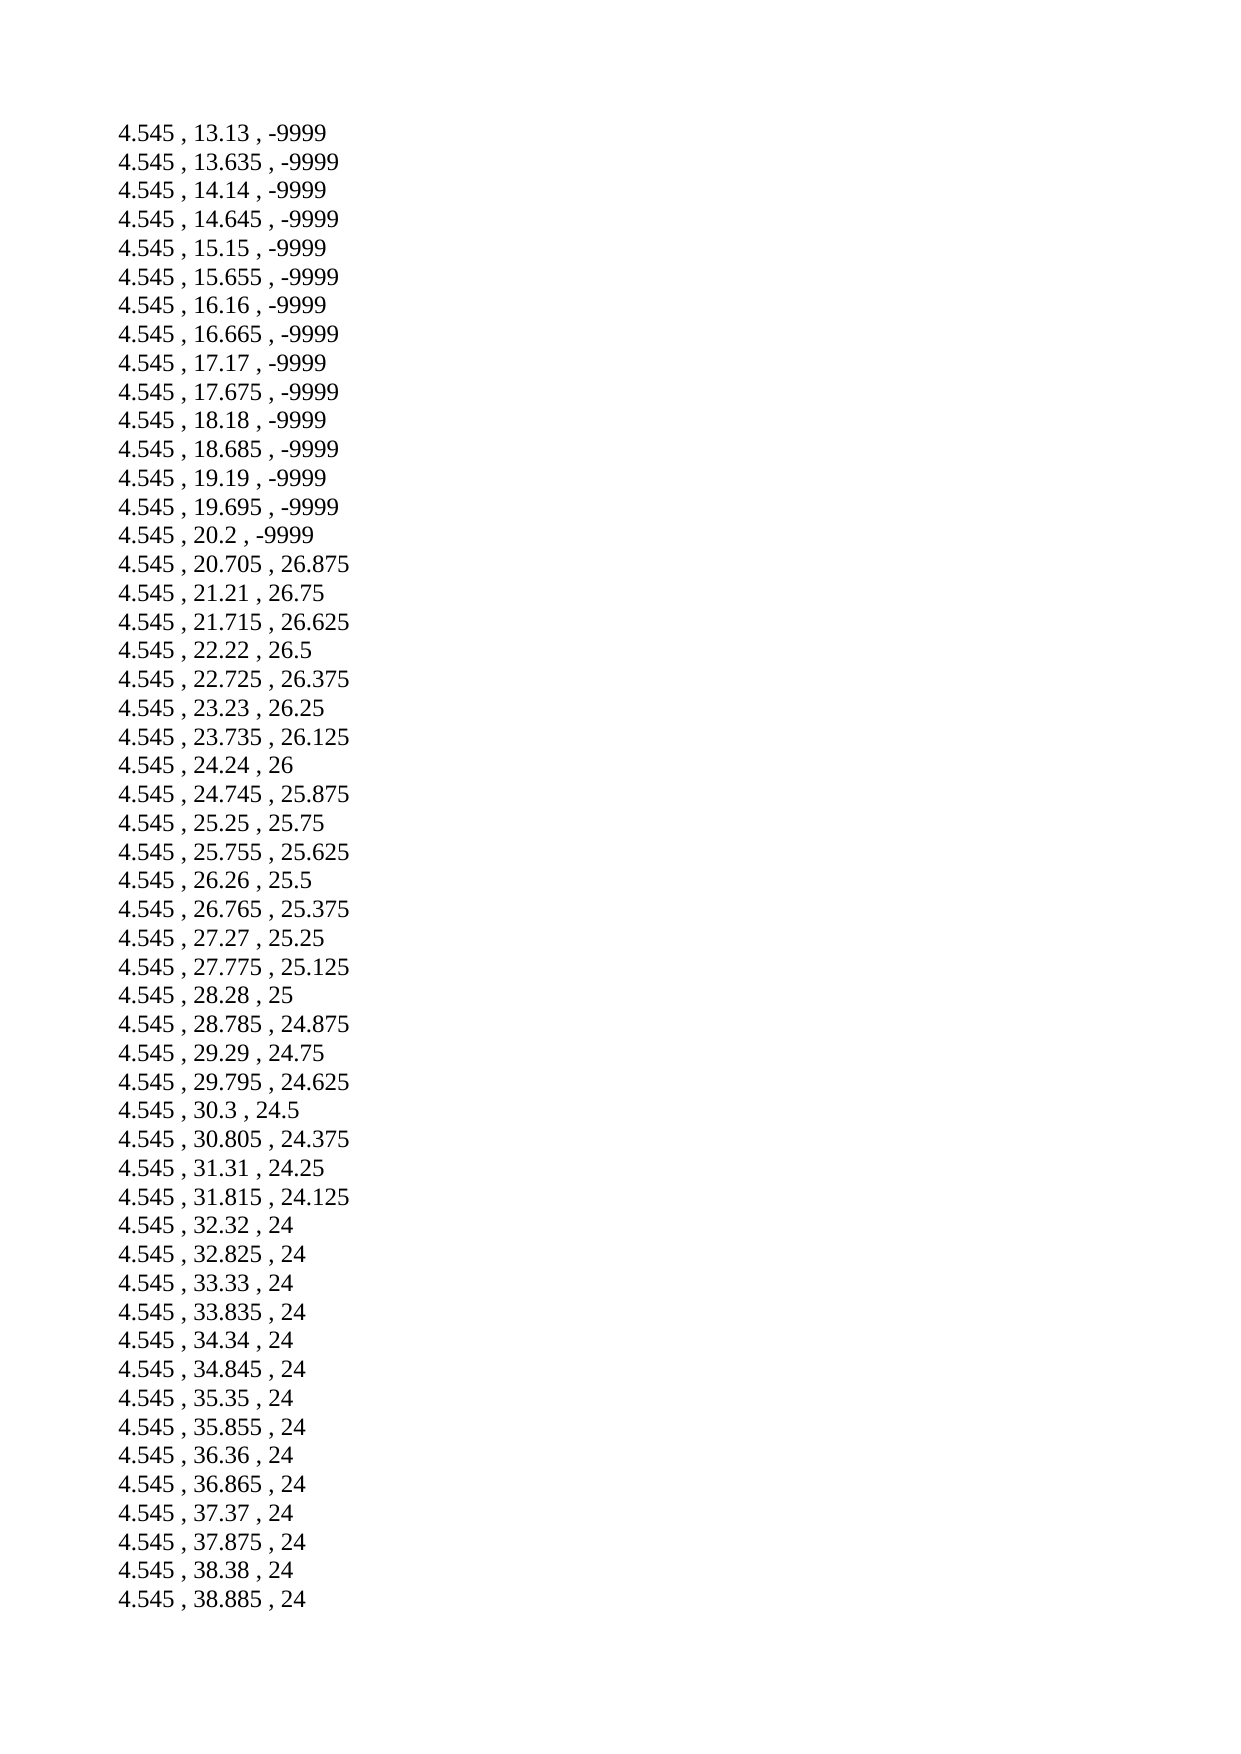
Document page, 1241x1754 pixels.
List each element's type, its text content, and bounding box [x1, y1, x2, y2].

text 4.545 , 34.34 , 24 [118, 1326, 1122, 1354]
text 4.545 , 22.22 , 26.5 [118, 636, 1122, 664]
text 4.545 , 37.875 , 24 [118, 1527, 1122, 1556]
text 4.545 , 37.37 , 24 [118, 1498, 1122, 1527]
text 4.545 , 21.715 , 26.625 [118, 607, 1122, 636]
text 4.545 , 22.725 , 26.375 [118, 664, 1122, 693]
text 4.545 , 31.31 , 24.25 [118, 1153, 1122, 1182]
text 4.545 , 32.825 , 24 [118, 1239, 1122, 1268]
text 4.545 , 20.705 , 26.875 [118, 549, 1122, 578]
text 4.545 , 26.765 , 25.375 [118, 894, 1122, 923]
text 4.545 , 19.695 , -9999 [118, 492, 1122, 521]
text 4.545 , 17.17 , -9999 [118, 348, 1122, 377]
text 4.545 , 27.775 , 25.125 [118, 952, 1122, 981]
text 4.545 , 24.745 , 25.875 [118, 779, 1122, 808]
text 4.545 , 38.885 , 24 [118, 1584, 1122, 1613]
text 4.545 , 29.29 , 24.75 [118, 1038, 1122, 1067]
text 4.545 , 30.3 , 24.5 [118, 1096, 1122, 1124]
text 4.545 , 24.24 , 26 [118, 751, 1122, 779]
text 4.545 , 25.755 , 25.625 [118, 837, 1122, 866]
text 4.545 , 18.18 , -9999 [118, 406, 1122, 434]
text 4.545 , 36.865 , 24 [118, 1469, 1122, 1498]
text 4.545 , 21.21 , 26.75 [118, 578, 1122, 607]
text 4.545 , 28.28 , 25 [118, 981, 1122, 1009]
text 4.545 , 13.13 , -9999 [118, 118, 1122, 147]
text 4.545 , 15.15 , -9999 [118, 233, 1122, 262]
text 4.545 , 28.785 , 24.875 [118, 1009, 1122, 1038]
text 4.545 , 33.33 , 24 [118, 1268, 1122, 1297]
text 4.545 , 15.655 , -9999 [118, 262, 1122, 291]
text 4.545 , 34.845 , 24 [118, 1354, 1122, 1383]
text 4.545 , 35.35 , 24 [118, 1383, 1122, 1412]
text 4.545 , 14.14 , -9999 [118, 176, 1122, 204]
text 4.545 , 16.16 , -9999 [118, 291, 1122, 319]
text 4.545 , 29.795 , 24.625 [118, 1067, 1122, 1096]
text 4.545 , 38.38 , 24 [118, 1556, 1122, 1584]
text 4.545 , 36.36 , 24 [118, 1441, 1122, 1469]
text 4.545 , 23.23 , 26.25 [118, 693, 1122, 722]
text 4.545 , 19.19 , -9999 [118, 463, 1122, 492]
text 4.545 , 18.685 , -9999 [118, 434, 1122, 463]
text 4.545 , 32.32 , 24 [118, 1211, 1122, 1239]
text 4.545 , 33.835 , 24 [118, 1297, 1122, 1326]
text 4.545 , 35.855 , 24 [118, 1412, 1122, 1441]
text 4.545 , 13.635 , -9999 [118, 147, 1122, 176]
text 4.545 , 26.26 , 25.5 [118, 866, 1122, 894]
text 4.545 , 16.665 , -9999 [118, 319, 1122, 348]
text 4.545 , 14.645 , -9999 [118, 204, 1122, 233]
text 4.545 , 20.2 , -9999 [118, 521, 1122, 549]
text 4.545 , 17.675 , -9999 [118, 377, 1122, 406]
text 4.545 , 31.815 , 24.125 [118, 1182, 1122, 1211]
text 4.545 , 30.805 , 24.375 [118, 1124, 1122, 1153]
text 4.545 , 25.25 , 25.75 [118, 808, 1122, 837]
text 4.545 , 23.735 , 26.125 [118, 722, 1122, 751]
text 4.545 , 27.27 , 25.25 [118, 923, 1122, 952]
